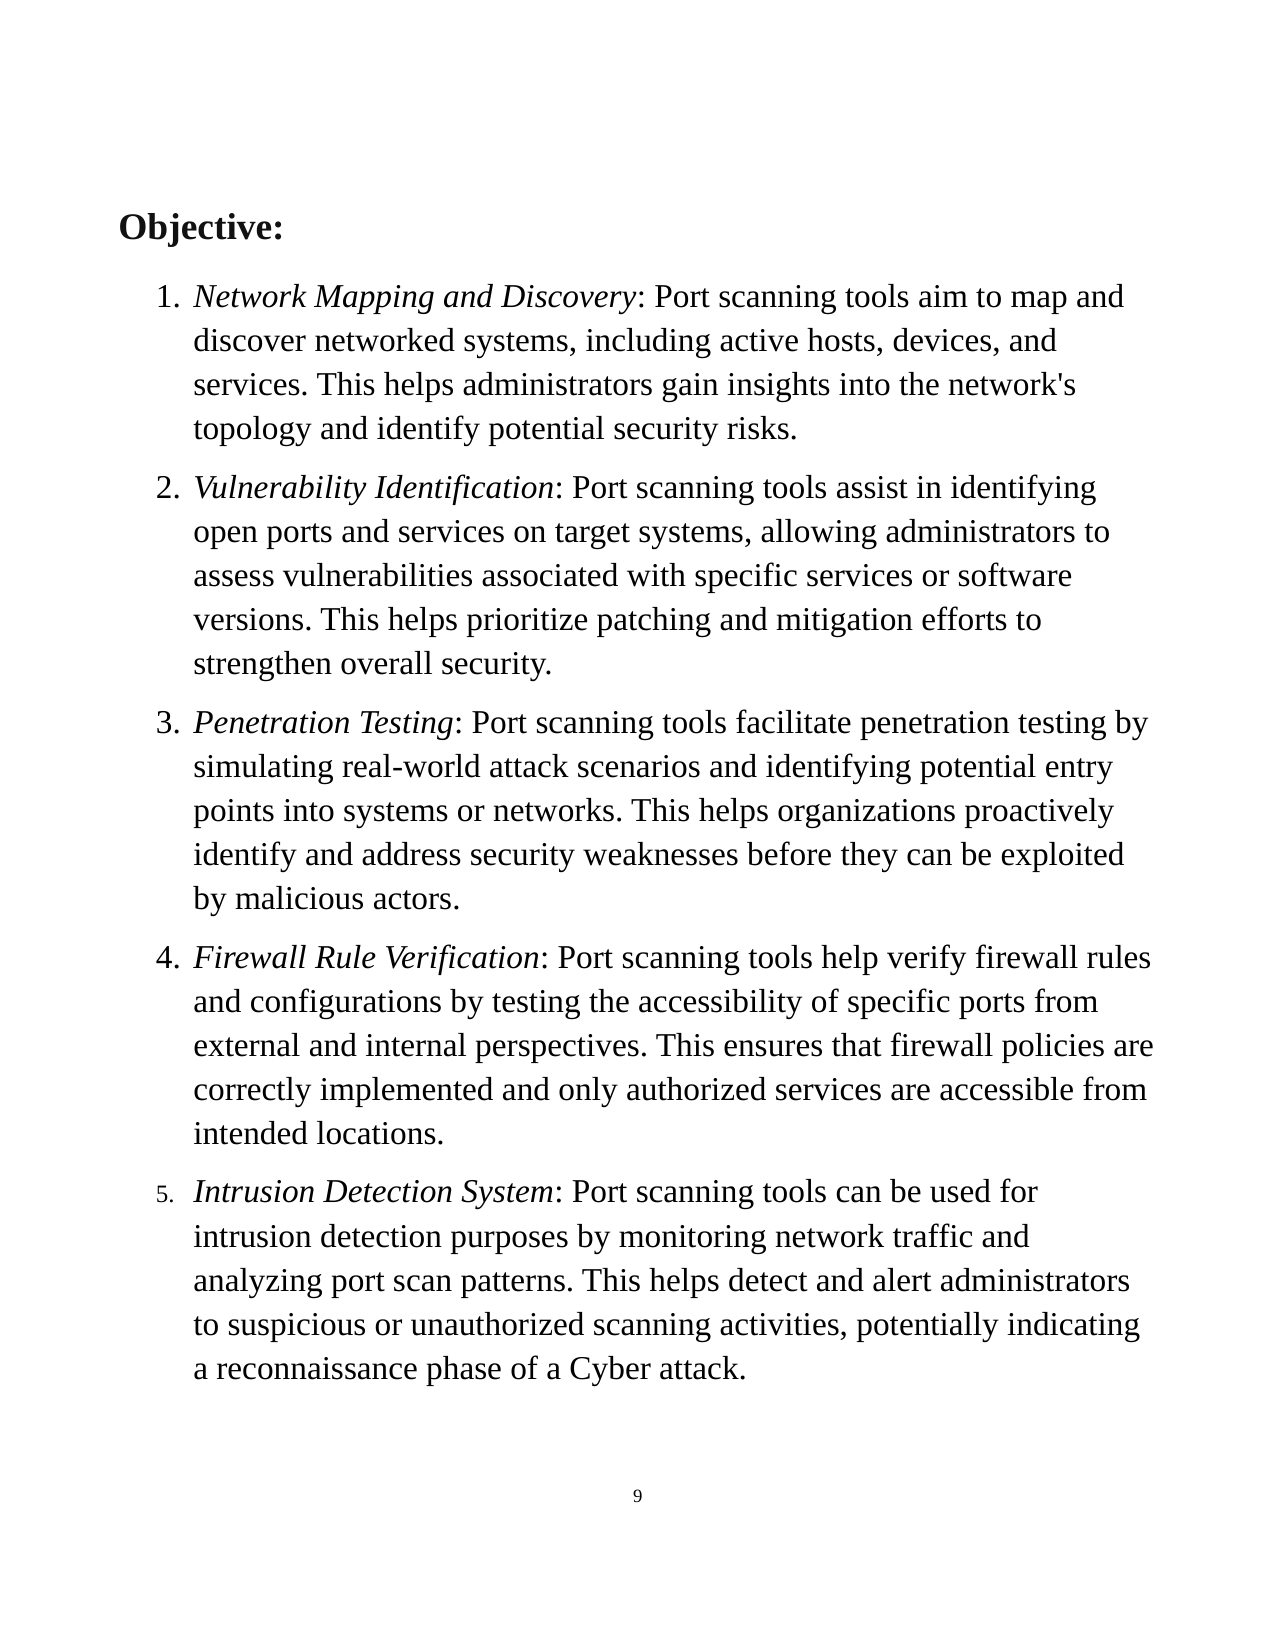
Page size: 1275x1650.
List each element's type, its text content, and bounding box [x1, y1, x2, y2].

list Vulnerability Identification: Port scanning tools assist in identifying open ports and services on target systems, allowing administrators to assess vulnerabilities associated with specific services or software versions. This helps prioritize patching and mitigation efforts to strengthen overall security. [156, 467, 1157, 682]
list Intrusion Detection System: Port scanning tools can be used for intrusion detection purposes by monitoring network traffic and analyzing port scan patterns. This helps detect and alert administrators to suspicious or unauthorized scanning activities, potentially indicating a reconnaissance phase of a Cyber attack. [156, 1172, 1157, 1386]
list Firewall Rule Verification: Port scanning tools help verify firewall rules and configurations by testing the accessibility of specific ports from external and internal perspectives. This ensures that firewall policies are correctly implemented and only authorized services are accessible from intended locations. [156, 937, 1157, 1151]
list Penetration Testing: Port scanning tools facilitate penetration testing by simulating real-world attack scenarios and identifying potential entry points into systems or networks. This helps organizations proactively identify and address security weaknesses before they can be exploited by malicious actors. [156, 702, 1157, 917]
text 9 [118, 1485, 1157, 1507]
list Network Mapping and Discovery: Port scanning tools aim to map and discover networked systems, including active hosts, devices, and services. This helps administrators gain insights into the network's topology and identify potential security risks. [156, 276, 1157, 447]
text Objective: [118, 204, 1157, 247]
